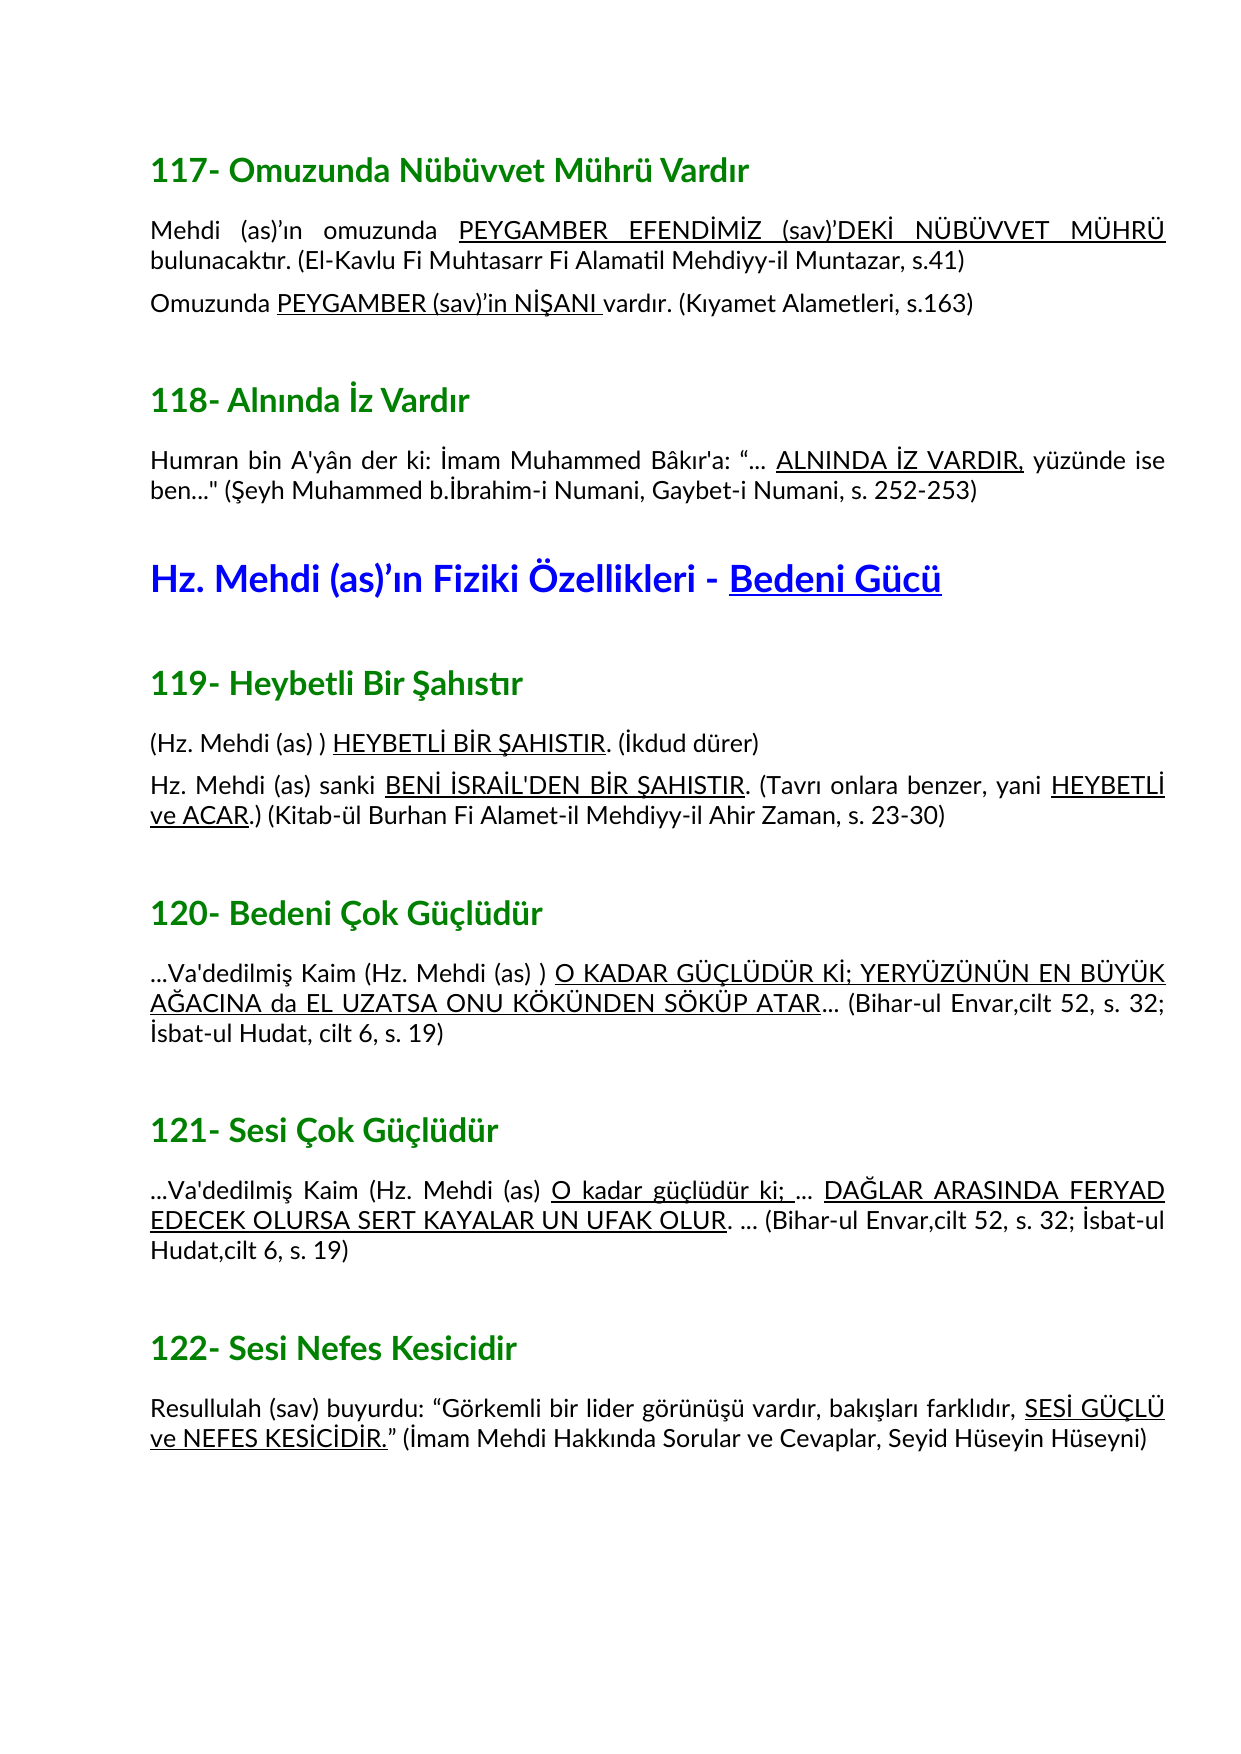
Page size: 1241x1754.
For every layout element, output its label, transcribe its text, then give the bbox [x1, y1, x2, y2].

text ...Va'dedilmiş Kaim (Hz. Mehdi (as) O kadar güçlüdür ki; ... DAĞLAR ARASINDA FERYAD EDECEK OLURSA SERT KAYALAR UN UFAK OLUR. ... (Bihar-ul Envar,cilt 52, s. 32; İsbat-ul Hudat,cilt 6, s. 19) [150, 1175, 1165, 1265]
subtitle Hz. Mehdi (as)’ın Fiziki Özellikleri - Bedeni Gücü [150, 555, 1165, 600]
subtitle 118- Alnında İz Vardır [150, 380, 1165, 420]
text Humran bin A'yân der ki: İmam Muhammed Bâkır'a: “... ALNINDA İZ VARDIR, yüzünde ise ben..." (Şeyh Muhammed b.İbrahim-i Numani, Gaybet-i Numani, s. 252-253) [150, 445, 1165, 505]
text Hz. Mehdi (as) sanki BENİ İSRAİL'DEN BİR ŞAHISTIR. (Tavrı onlara benzer, yani HEYBETLİ ve ACAR.) (Kitab-ül Burhan Fi Alamet-il Mehdiyy-il Ahir Zaman, s. 23-30) [150, 770, 1165, 830]
subtitle 121- Sesi Çok Güçlüdür [150, 1110, 1165, 1150]
subtitle 117- Omuzunda Nübüvvet Mührü Vardır [150, 150, 1165, 190]
text (Hz. Mehdi (as) ) HEYBETLİ BİR ŞAHISTIR. (İkdud dürer) [150, 727, 1165, 757]
text Omuzunda PEYGAMBER (sav)’in NİŞANI vardır. (Kıyamet Alametleri, s.163) [150, 287, 1165, 317]
subtitle 122- Sesi Nefes Kesicidir [150, 1327, 1165, 1367]
text ...Va'dedilmiş Kaim (Hz. Mehdi (as) ) O KADAR GÜÇLÜDÜR Kİ; YERYÜZÜNÜN EN BÜYÜK AĞACINA da EL UZATSA ONU KÖKÜNDEN SÖKÜP ATAR... (Bihar-ul Envar,cilt 52, s. 32; İsbat-ul Hudat, cilt 6, s. 19) [150, 957, 1165, 1047]
text Mehdi (as)’ın omuzunda PEYGAMBER EFENDİMİZ (sav)’DEKİ NÜBÜVVET MÜHRÜ bulunacaktır. (El-Kavlu Fi Muhtasarr Fi Alamatil Mehdiyy-il Muntazar, s.41) [150, 215, 1165, 275]
subtitle 119- Heybetli Bir Şahıstır [150, 662, 1165, 702]
subtitle 120- Bedeni Çok Güçlüdür [150, 892, 1165, 932]
text Resullulah (sav) buyurdu: “Görkemli bir lider görünüşü vardır, bakışları farklıdır, SESİ GÜÇLÜ ve NEFES KESİCİDİR.” (İmam Mehdi Hakkında Sorular ve Cevaplar, Seyid Hüseyin Hüseyni) [150, 1392, 1165, 1452]
